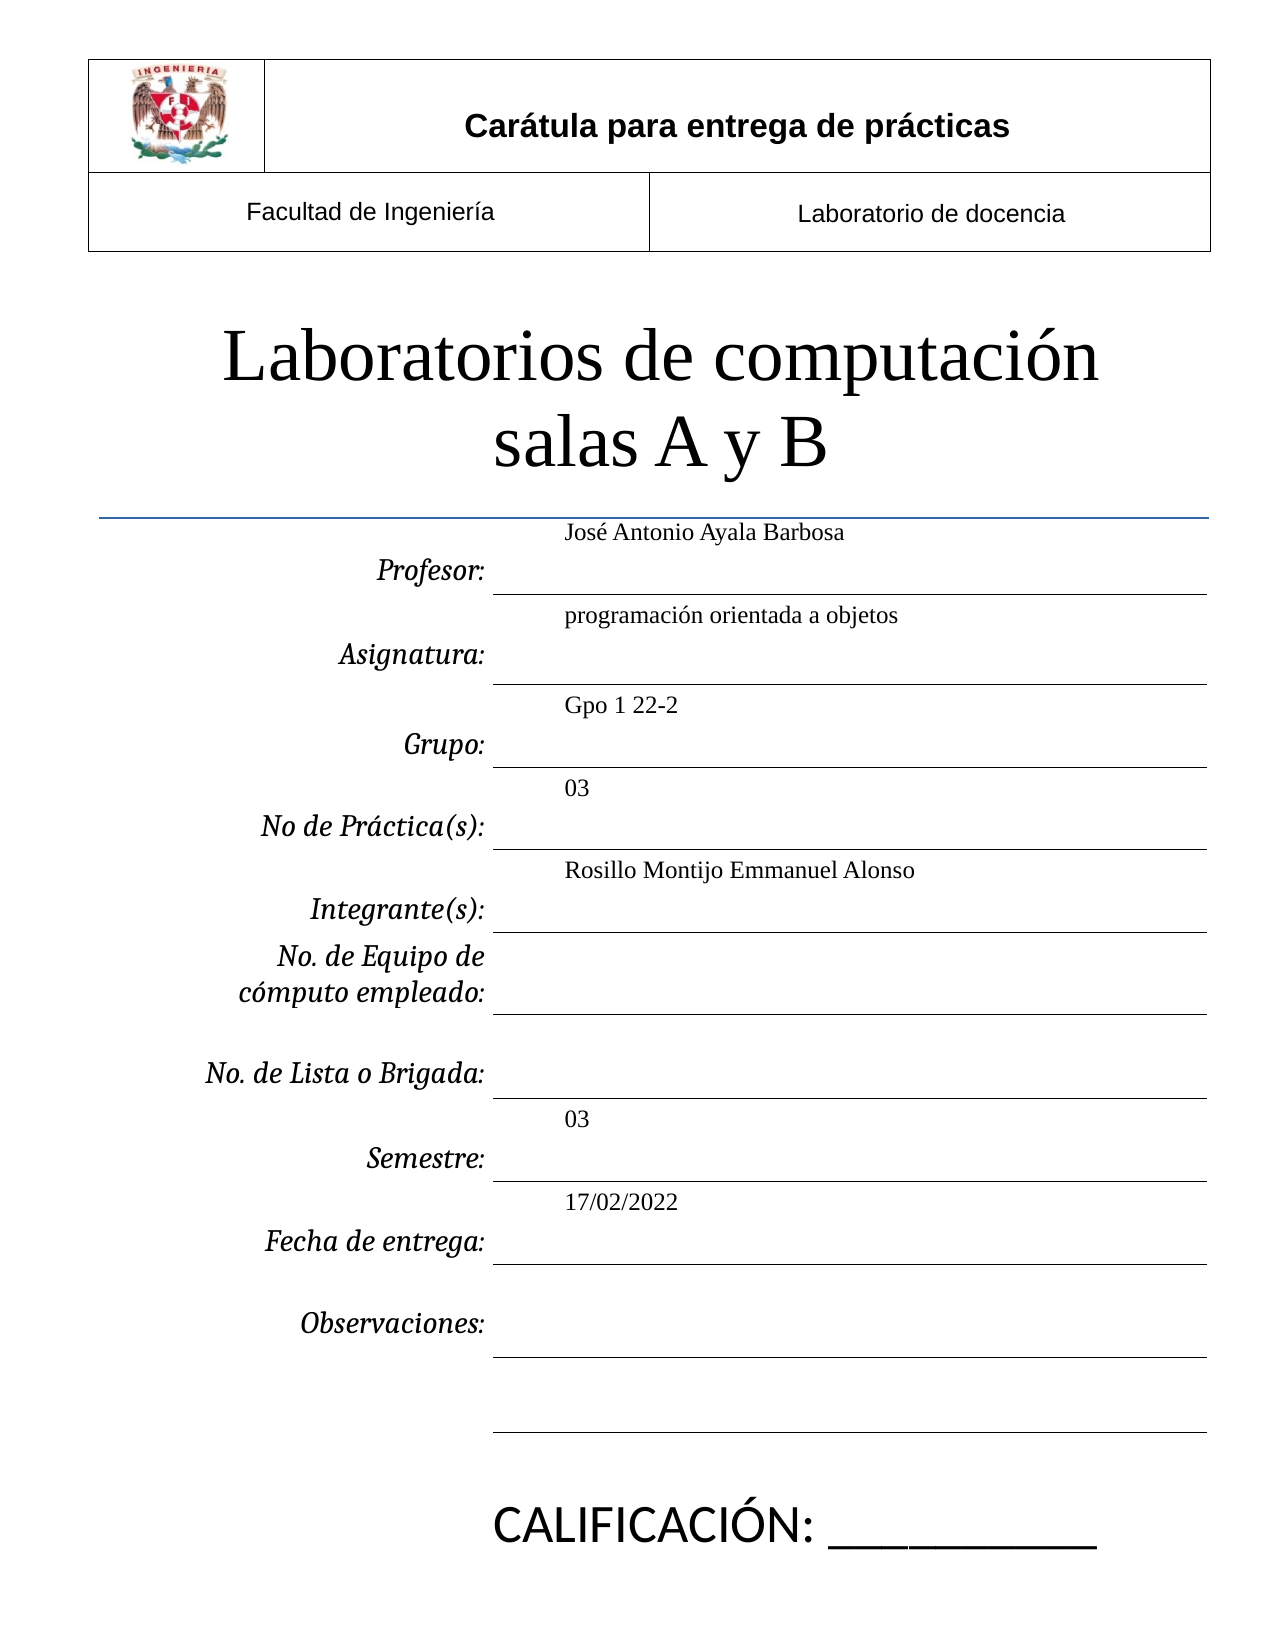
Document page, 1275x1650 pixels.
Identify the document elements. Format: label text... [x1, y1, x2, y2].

table_header Carátula para entrega de prácticas [265, 60, 1210, 172]
table_cell No. de Lista o Brigada: [118, 1014, 493, 1098]
table_cell [493, 1358, 1207, 1432]
table_cell Facultad de Ingeniería [89, 173, 649, 251]
table_cell Rosillo Montijo Emmanuel Alonso [493, 850, 1207, 932]
table_header [118, 511, 493, 517]
table_cell No. de Equipo de cómputo empleado: [118, 932, 493, 1013]
table_cell 03 [493, 1099, 1207, 1181]
text CALIFICACIÓN: __________ [118, 1489, 1205, 1556]
table_header [89, 60, 264, 172]
text salas A y B [118, 396, 1205, 482]
text Laboratorios de computación [118, 310, 1205, 396]
table_header Profesor: [118, 519, 493, 594]
table_cell programación orientada a objetos [493, 595, 1207, 684]
table_cell [118, 1357, 493, 1432]
table_cell Fecha de entrega: [118, 1181, 493, 1263]
table_cell No de Práctica(s): [118, 766, 493, 849]
table_cell Observaciones: [118, 1264, 493, 1357]
table_cell Asignatura: [118, 594, 493, 684]
table_header José Antonio Ayala Barbosa [493, 519, 1207, 594]
table_cell 17/02/2022 [493, 1182, 1207, 1263]
table_cell 03 [493, 768, 1207, 849]
table_cell Gpo 1 22-2 [493, 685, 1207, 766]
table_cell [493, 1265, 1207, 1357]
table_cell Grupo: [118, 684, 493, 766]
table_cell Semestre: [118, 1098, 493, 1181]
table_header [493, 511, 1207, 517]
table_cell [493, 1015, 1207, 1098]
table_cell Integrante(s): [118, 849, 493, 932]
table_cell [493, 933, 1207, 1013]
table_cell Laboratorio de docencia [650, 173, 1210, 251]
